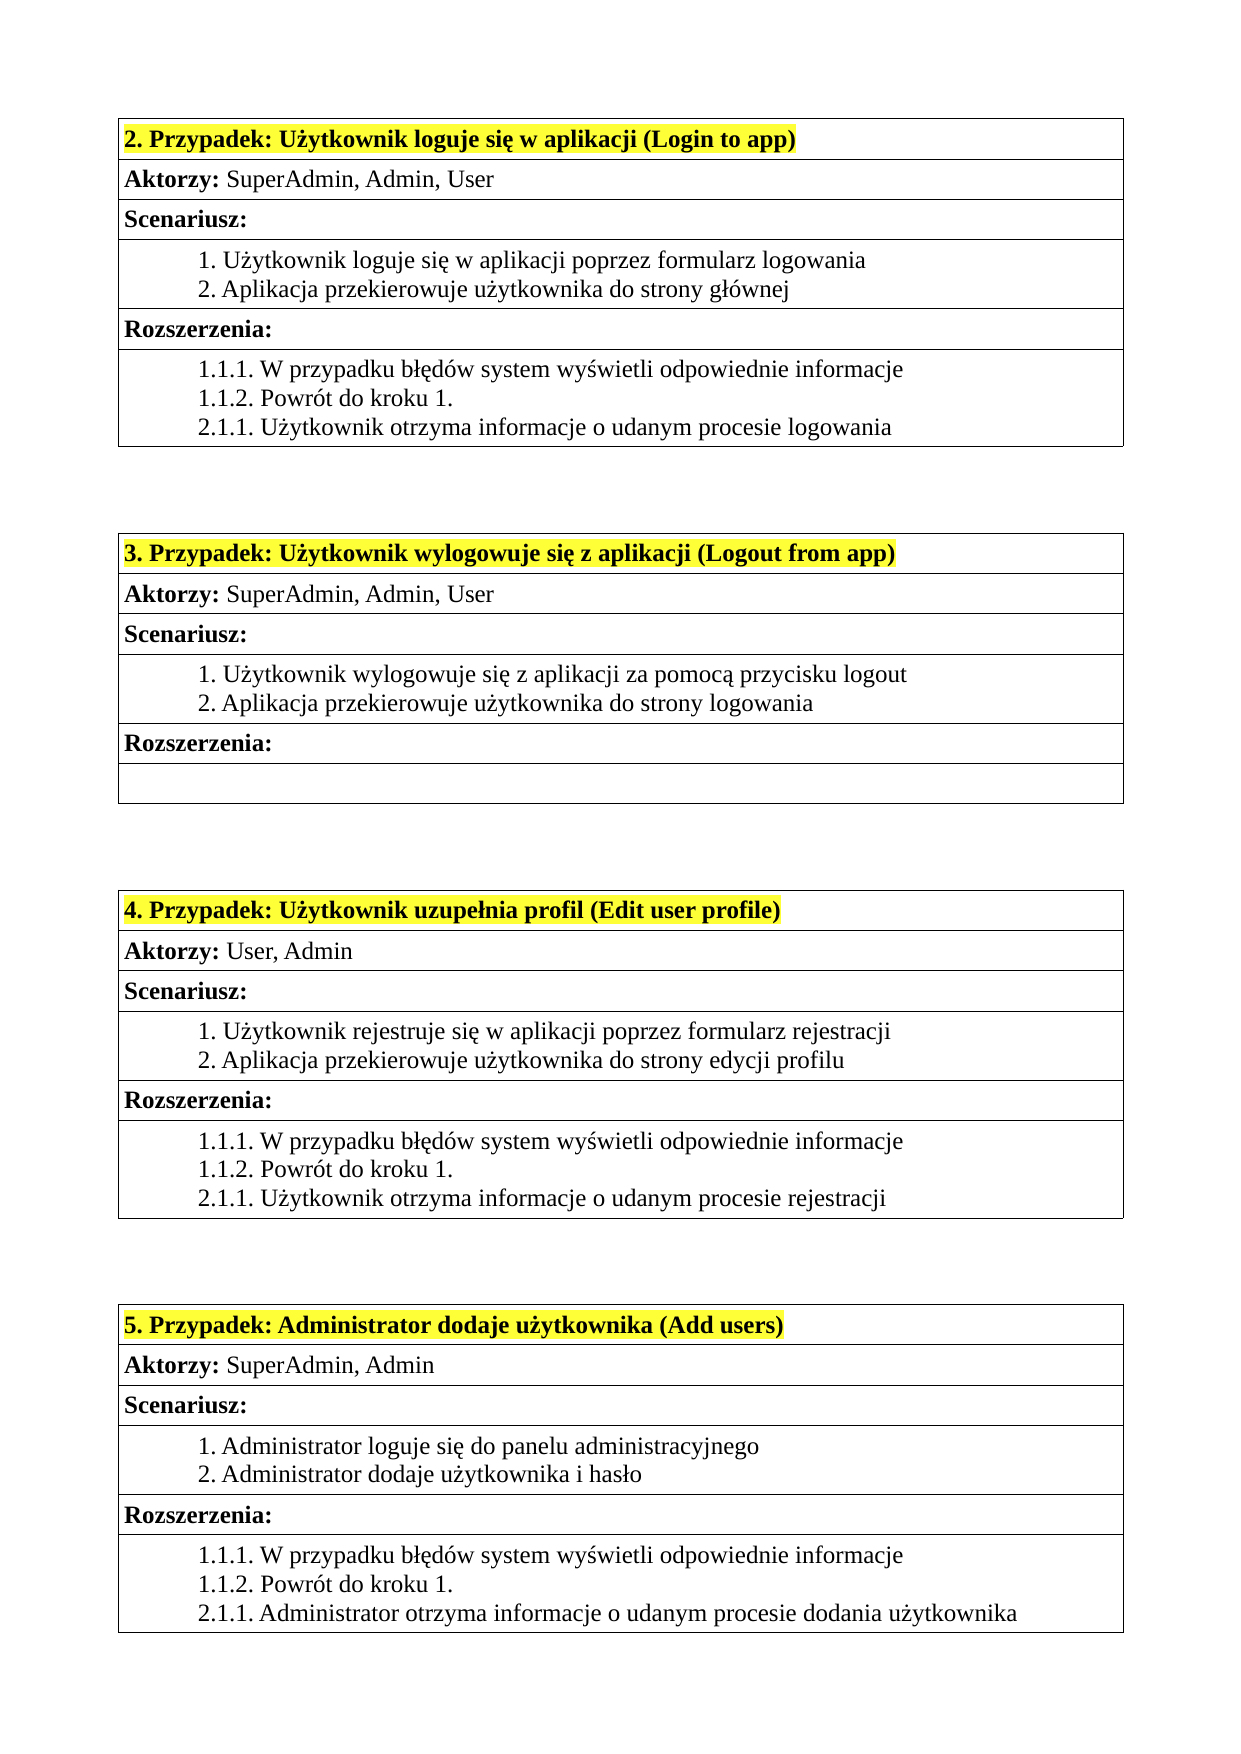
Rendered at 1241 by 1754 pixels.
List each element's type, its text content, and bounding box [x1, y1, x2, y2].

table_cell Scenariusz: [119, 1386, 1123, 1425]
table_cell Aktorzy: SuperAdmin, Admin [119, 1345, 1123, 1385]
table_header 3. Przypadek: Użytkownik wylogowuje się z aplikacji (Logout from app) [119, 534, 1123, 573]
table_header 2. Przypadek: Użytkownik loguje się w aplikacji (Login to app) [119, 119, 1123, 158]
table_cell Aktorzy: SuperAdmin, Admin, User [119, 160, 1123, 199]
table_cell Scenariusz: [119, 971, 1123, 1011]
table_cell Rozszerzenia: [119, 309, 1123, 348]
table_cell Scenariusz: [119, 614, 1123, 653]
table_header 5. Przypadek: Administrator dodaje użytkownika (Add users) [119, 1305, 1123, 1344]
table_cell 1.1.1. W przypadku błędów system wyświetli odpowiednie informacje 1.1.2. Powrót do kroku 1. 2.1.1. Użytkownik otrzyma informacje o udanym procesie logowania [119, 350, 1123, 446]
table_header 4. Przypadek: Użytkownik uzupełnia profil (Edit user profile) [119, 891, 1123, 930]
table_cell Scenariusz: [119, 200, 1123, 239]
table_cell 1. Użytkownik rejestruje się w aplikacji poprzez formularz rejestracji 2. Aplikacja przekierowuje użytkownika do strony edycji profilu [119, 1012, 1123, 1079]
table_cell 1.1.1. W przypadku błędów system wyświetli odpowiednie informacje 1.1.2. Powrót do kroku 1. 2.1.1. Użytkownik otrzyma informacje o udanym procesie rejestracji [119, 1121, 1123, 1218]
table_cell 1. Użytkownik loguje się w aplikacji poprzez formularz logowania 2. Aplikacja przekierowuje użytkownika do strony głównej [119, 240, 1123, 308]
table_cell Aktorzy: SuperAdmin, Admin, User [119, 574, 1123, 613]
table_cell Rozszerzenia: [119, 724, 1123, 763]
table_cell Rozszerzenia: [119, 1081, 1123, 1120]
table_cell 1. Użytkownik wylogowuje się z aplikacji za pomocą przycisku logout 2. Aplikacja przekierowuje użytkownika do strony logowania [119, 655, 1123, 723]
table_cell Rozszerzenia: [119, 1495, 1123, 1534]
table_cell 1. Administrator loguje się do panelu administracyjnego 2. Administrator dodaje użytkownika i hasło [119, 1426, 1123, 1494]
table_cell [119, 764, 1123, 803]
table_cell Aktorzy: User, Admin [119, 931, 1123, 970]
table_cell 1.1.1. W przypadku błędów system wyświetli odpowiednie informacje 1.1.2. Powrót do kroku 1. 2.1.1. Administrator otrzyma informacje o udanym procesie dodania użytkownika [119, 1535, 1123, 1632]
